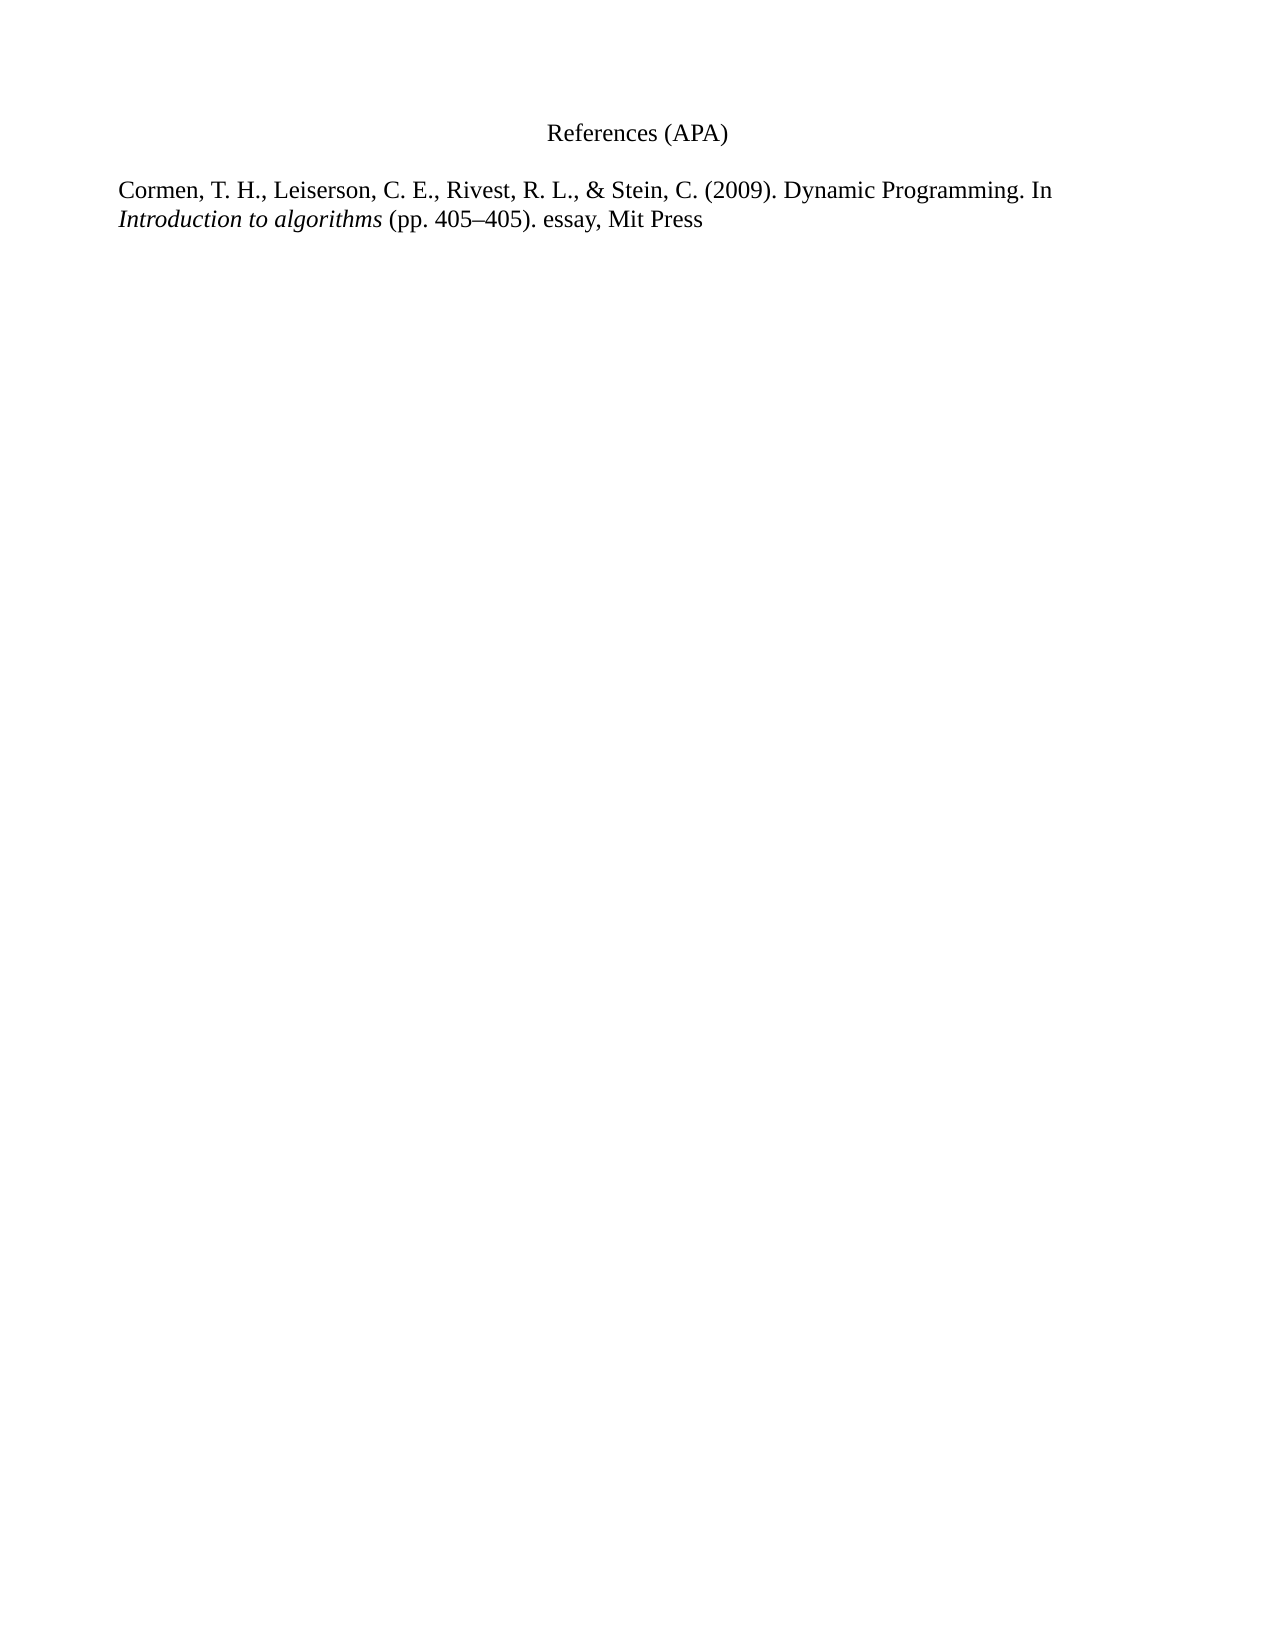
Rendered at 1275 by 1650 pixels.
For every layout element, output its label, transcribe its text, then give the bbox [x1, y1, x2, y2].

text References (APA) [118, 118, 1157, 147]
text Introduction to algorithms (pp. 405–405). essay, Mit Press [118, 204, 1157, 233]
text Cormen, T. H., Leiserson, C. E., Rivest, R. L., & Stein, C. (2009). Dynamic Programming. In [118, 176, 1157, 204]
